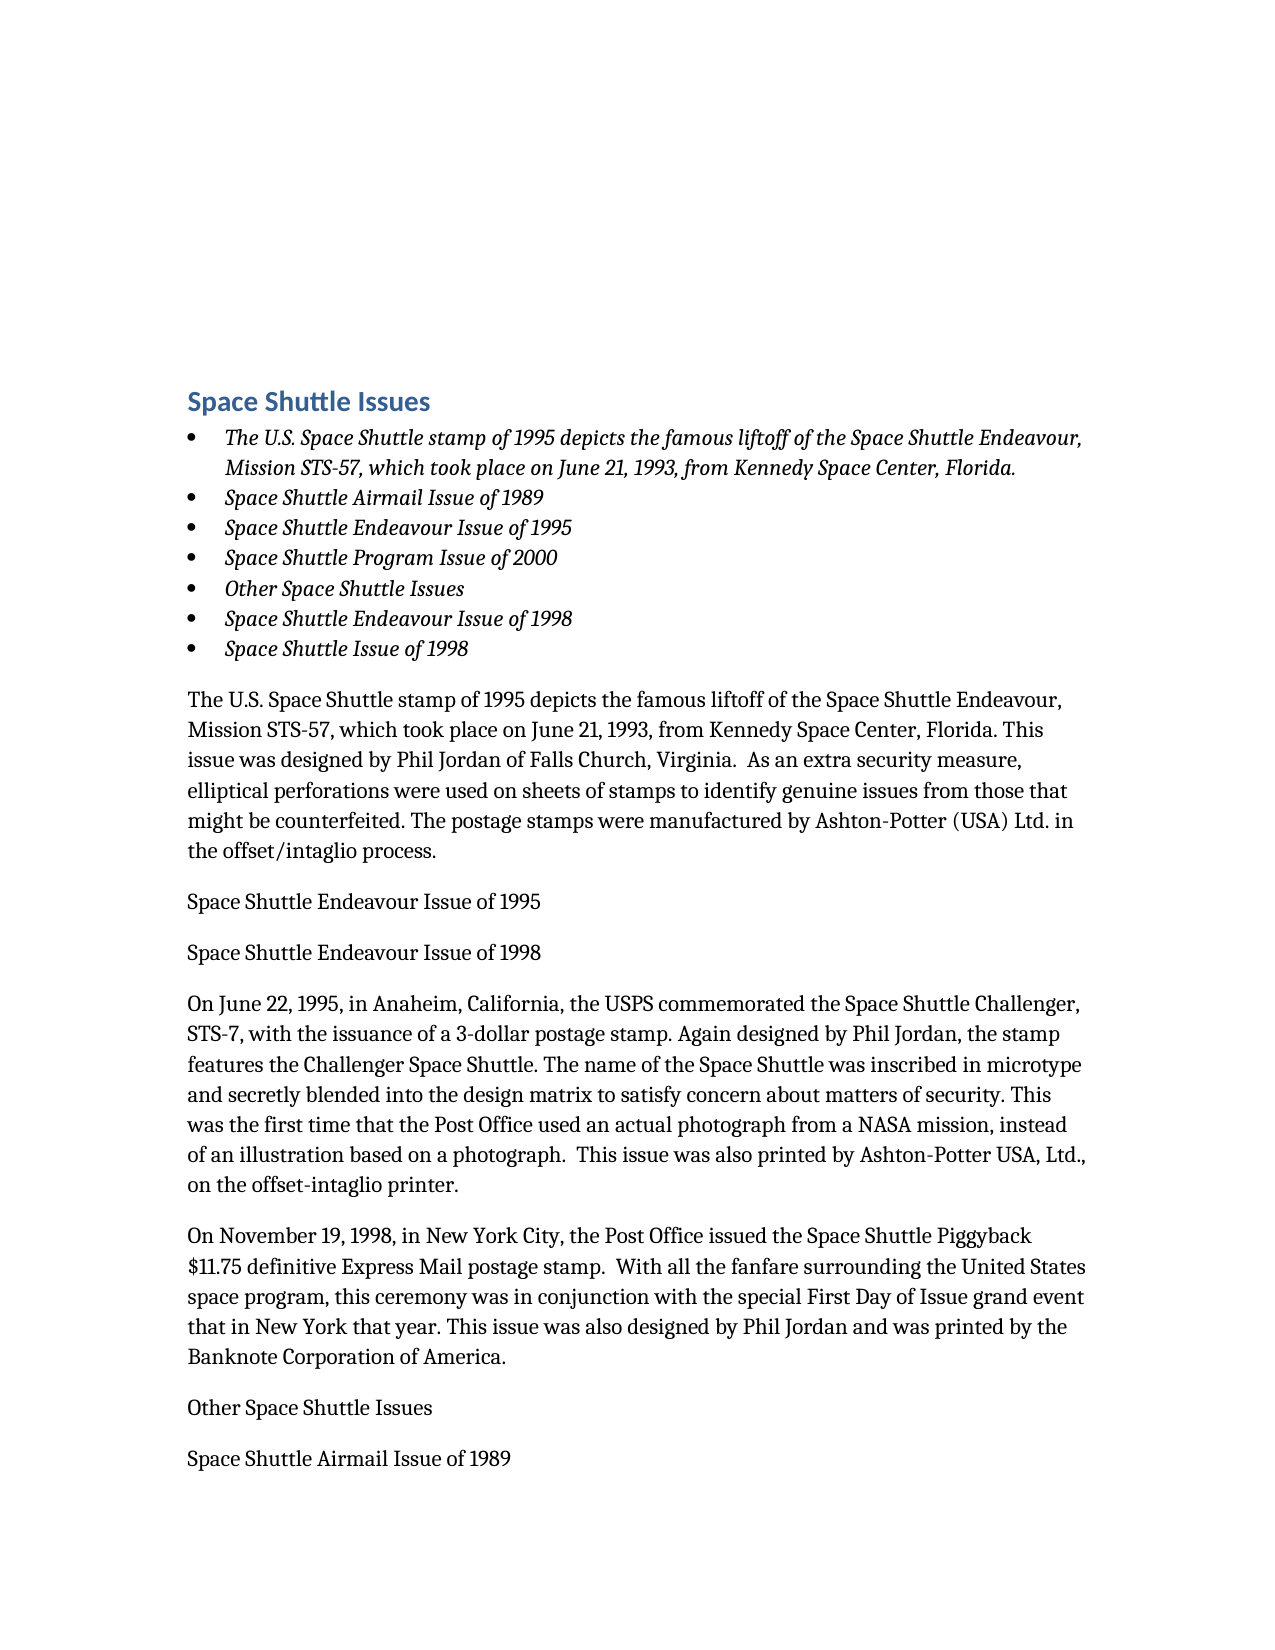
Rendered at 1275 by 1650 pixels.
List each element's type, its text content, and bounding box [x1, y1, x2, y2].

text Other Space Shuttle Issues [187, 1395, 1087, 1421]
text Space Shuttle Endeavour Issue of 1998 [187, 940, 1087, 966]
text On November 19, 1998, in New York City, the Post Office issued the Space Shuttle Piggyback $11.75 definitive Express Mail postage stamp. With all the fanfare surrounding the United States space program, this ceremony was in conjunction with the special First Day of Issue grand event that in New York that year. This issue was also designed by Phil Jordan and was printed by the Banknote Corporation of America. [187, 1223, 1087, 1370]
list The U.S. Space Shuttle stamp of 1995 depicts the famous liftoff of the Space Shuttle Endeavour, Mission STS-57, which took place on June 21, 1993, from Kennedy Space Center, Florida. [187, 424, 1087, 481]
list Space Shuttle Endeavour Issue of 1995 [187, 515, 1087, 541]
text Space Shuttle Airmail Issue of 1989 [187, 1446, 1087, 1472]
list Space Shuttle Endeavour Issue of 1998 [187, 606, 1087, 632]
text On June 22, 1995, in Anaheim, California, the USPS commemorated the Space Shuttle Challenger, STS-7, with the issuance of a 3-dollar postage stamp. Again designed by Phil Jordan, the stamp features the Challenger Space Shuttle. The name of the Space Shuttle was inscribed in microtype and secretly blended into the design matrix to satisfy concern about matters of security. This was the first time that the Post Office used an actual photograph from a NASA mission, instead of an illustration based on a photograph. This issue was also printed by Ashton-Potter USA, Ltd., on the offset-intaglio printer. [187, 991, 1087, 1198]
list Space Shuttle Program Issue of 2000 [187, 545, 1087, 571]
list Space Shuttle Issue of 1998 [187, 636, 1087, 662]
list Space Shuttle Airmail Issue of 1989 [187, 485, 1087, 511]
text Space Shuttle Endeavour Issue of 1995 [187, 889, 1087, 915]
list Other Space Shuttle Issues [187, 575, 1087, 602]
subtitle Space Shuttle Issues [187, 383, 1087, 419]
text The U.S. Space Shuttle stamp of 1995 depicts the famous liftoff of the Space Shuttle Endeavour, Mission STS-57, which took place on June 21, 1993, from Kennedy Space Center, Florida. This issue was designed by Phil Jordan of Falls Church, Virginia. As an extra security measure, elliptical perforations were used on sheets of stamps to identify genuine issues from those that might be counterfeited. The postage stamps were manufactured by Ashton-Potter (USA) Ltd. in the offset/intaglio process. [187, 687, 1087, 864]
